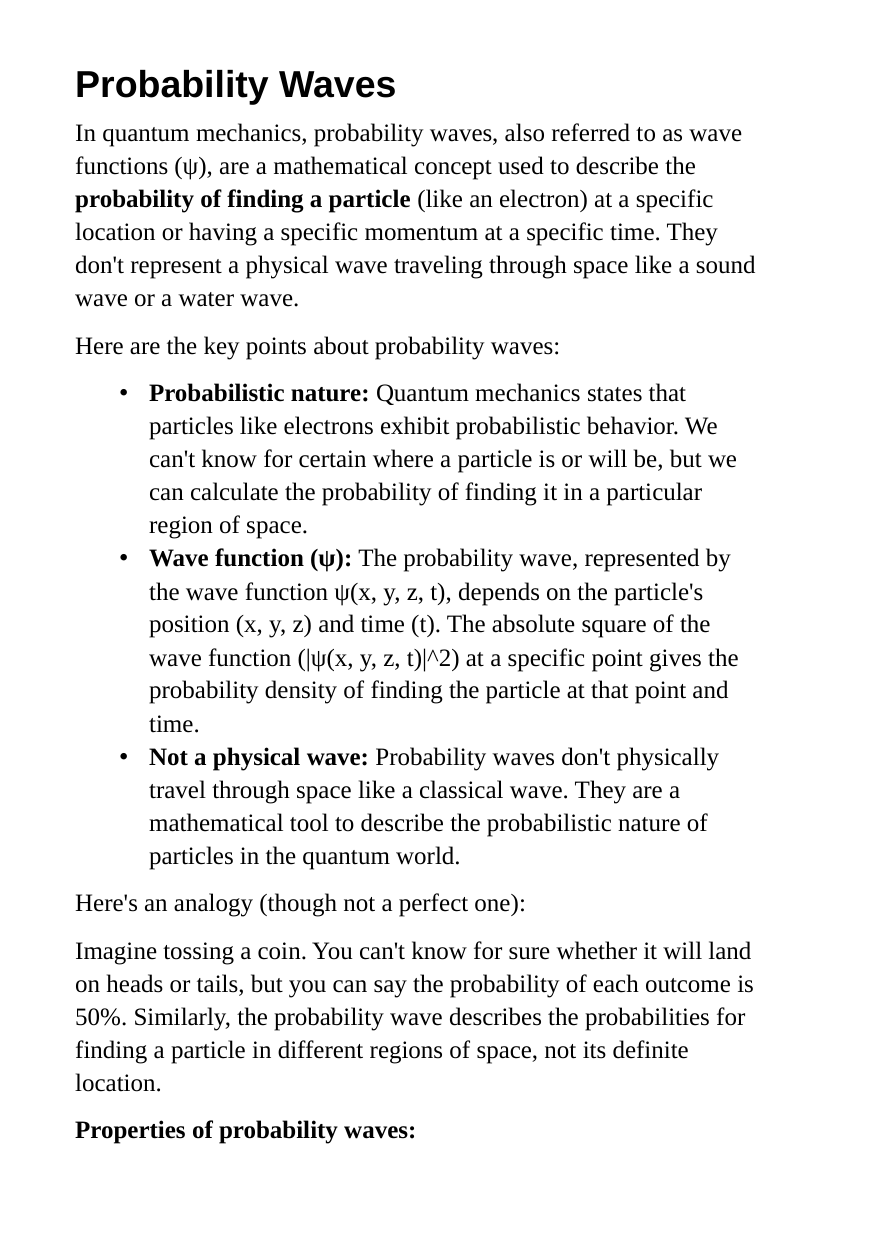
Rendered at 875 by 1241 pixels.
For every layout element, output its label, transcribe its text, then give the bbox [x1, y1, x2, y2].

text In quantum mechanics, probability waves, also referred to as wave functions (ψ), are a mathematical concept used to describe the probability of finding a particle (like an electron) at a specific location or having a specific momentum at a specific time. They don't represent a physical wave traveling through space like a sound wave or a water wave. [75, 118, 762, 312]
text Properties of probability waves: [75, 1116, 762, 1144]
subtitle Probability Waves [75, 62, 762, 106]
text Imagine tossing a coin. You can't know for sure whether it will land on heads or tails, but you can say the probability of each outcome is 50%. Similarly, the probability wave describes the probabilities for finding a particle in different regions of space, not its definite location. [75, 936, 762, 1097]
text Here are the key points about probability waves: [75, 331, 762, 359]
text Here's an analogy (though not a perfect one): [75, 888, 762, 917]
list Probabilistic nature: Quantum mechanics states that particles like electrons exhibit probabilistic behavior. We can't know for certain where a particle is or will be, but we can calculate the probability of finding it in a particular region of space. [119, 378, 762, 539]
list Not a physical wave: Probability waves don't physically travel through space like a classical wave. They are a mathematical tool to describe the probabilistic nature of particles in the quantum world. [119, 742, 762, 869]
list Wave function (ψ): The probability wave, represented by the wave function ψ(x, y, z, t), depends on the particle's position (x, y, z) and time (t). The absolute square of the wave function (|ψ(x, y, z, t)|^2) at a specific point gives the probability density of finding the particle at that point and time. [119, 543, 762, 737]
